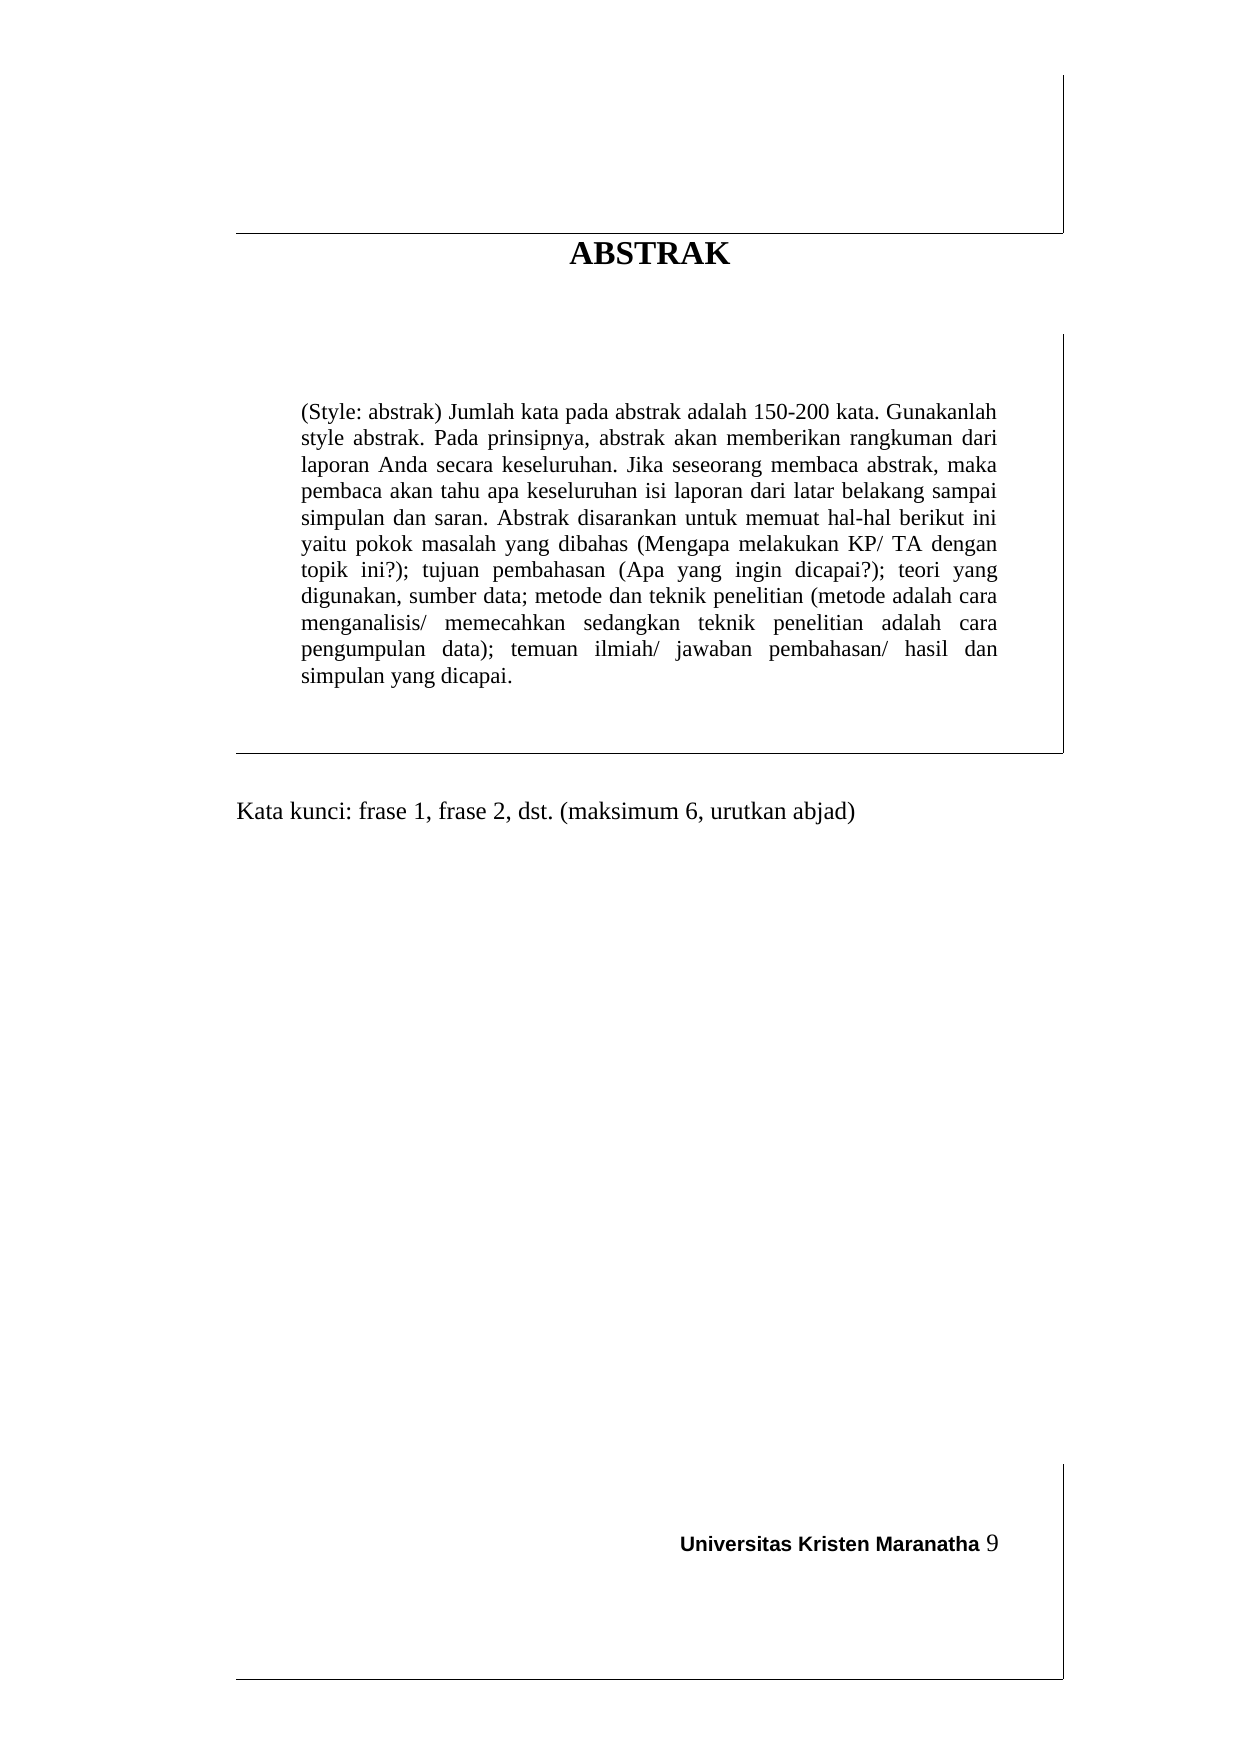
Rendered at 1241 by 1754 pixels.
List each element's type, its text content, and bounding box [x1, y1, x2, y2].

subtitle ABSTRAK [236, 233, 1063, 271]
text (Style: abstrak) Jumlah kata pada abstrak adalah 150-200 kata. Gunakanlah style abstrak. Pada prinsipnya, abstrak akan memberikan rangkuman dari laporan Anda secara keseluruhan. Jika seseorang membaca abstrak, maka pembaca akan tahu apa keseluruhan isi laporan dari latar belakang sampai simpulan dan saran. Abstrak disarankan untuk memuat hal-hal berikut ini yaitu pokok masalah yang dibahas (Mengapa melakukan KP/ TA dengan topik ini?); tujuan pembahasan (Apa yang ingin dicapai?); teori yang digunakan, sumber data; metode dan teknik penelitian (metode adalah cara menganalisis/ memecahkan sedangkan teknik penelitian adalah cara pengumpulan data); temuan ilmiah/ jawaban pembahasan/ hasil dan simpulan yang dicapai. [236, 333, 1063, 753]
text Kata kunci: frase 1, frase 2, dst. (maksimum 6, urutkan abjad) [236, 796, 1063, 824]
